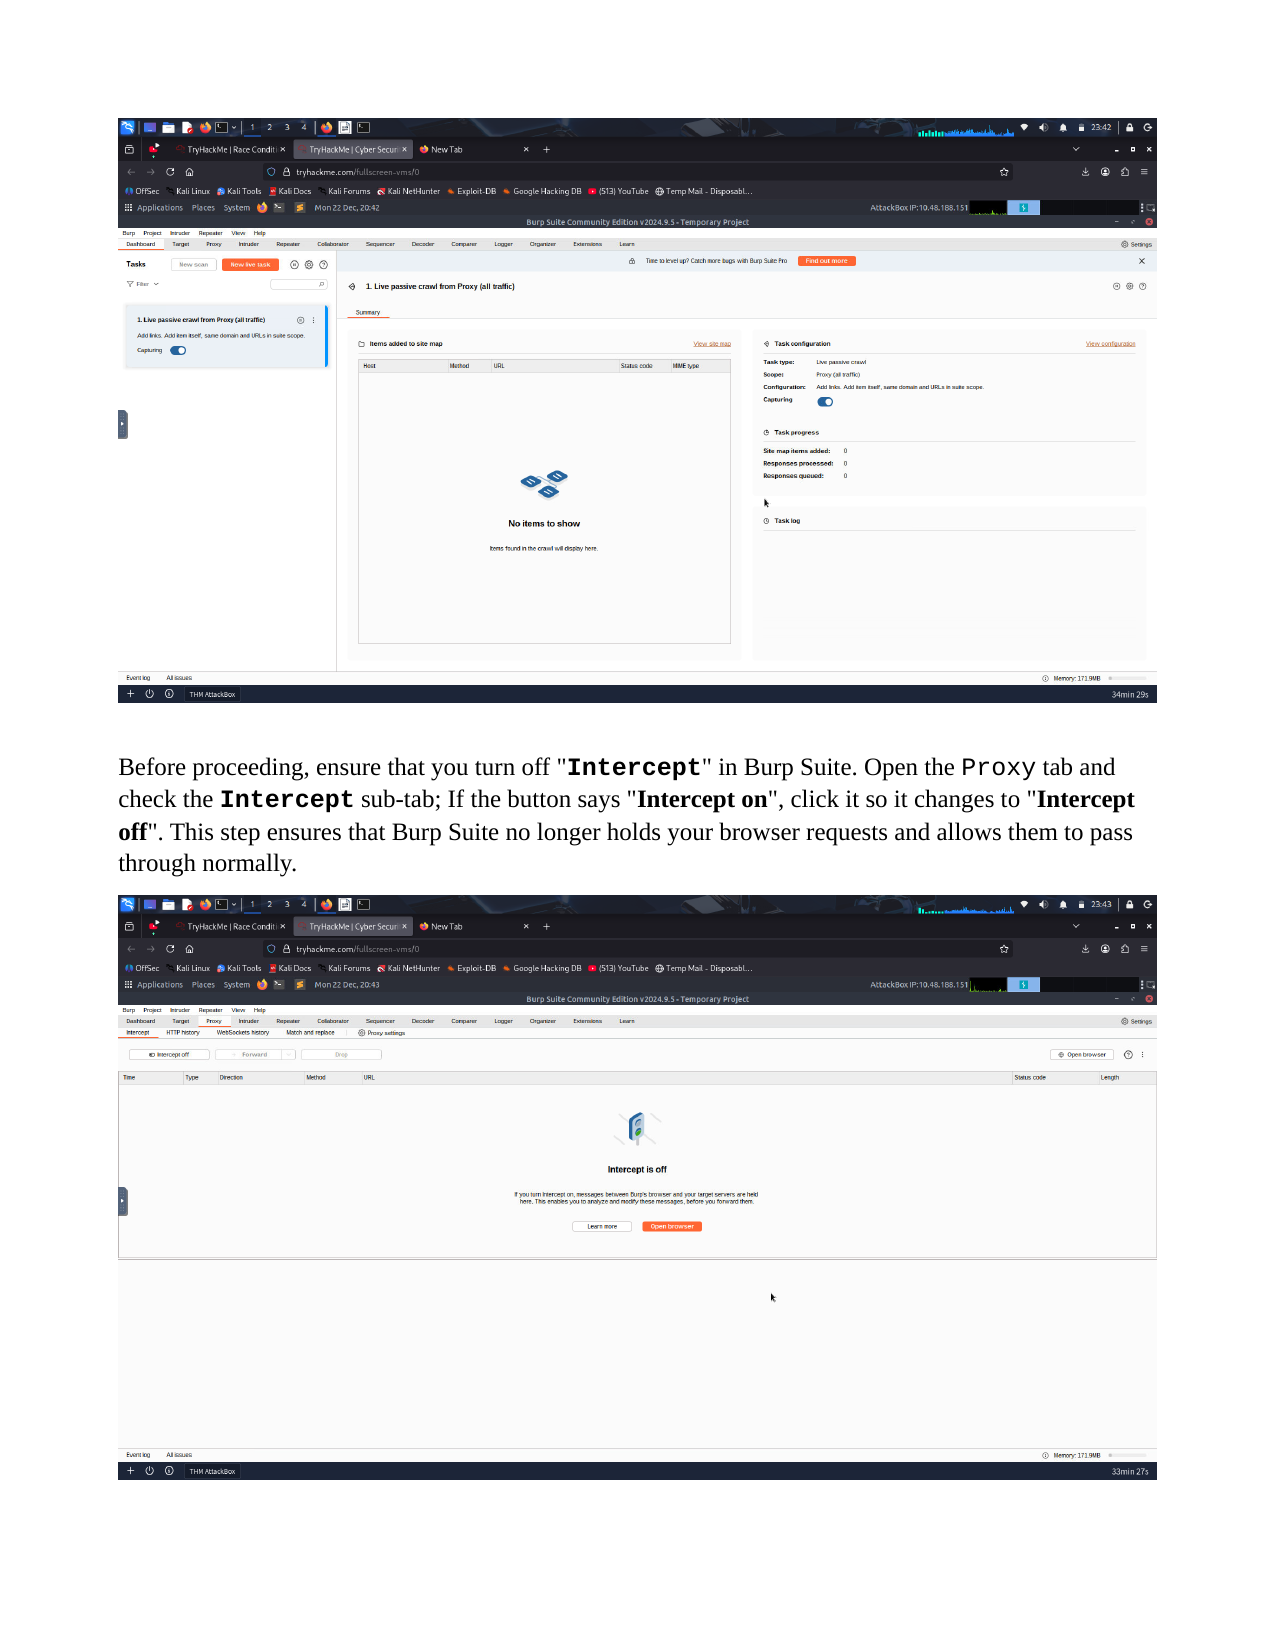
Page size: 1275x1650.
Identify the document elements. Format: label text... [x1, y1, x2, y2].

picture [118, 895, 1157, 1480]
picture [118, 118, 1157, 703]
text Before proceeding, ensure that you turn off "Intercept" in Burp Suite. Open the Proxy tab and check the Intercept sub-tab; If the button says "Intercept on", click it so it changes to "Intercept off". This step ensures that Burp Suite no longer holds your browser requests and allows them to pass through normally. [118, 752, 1157, 877]
